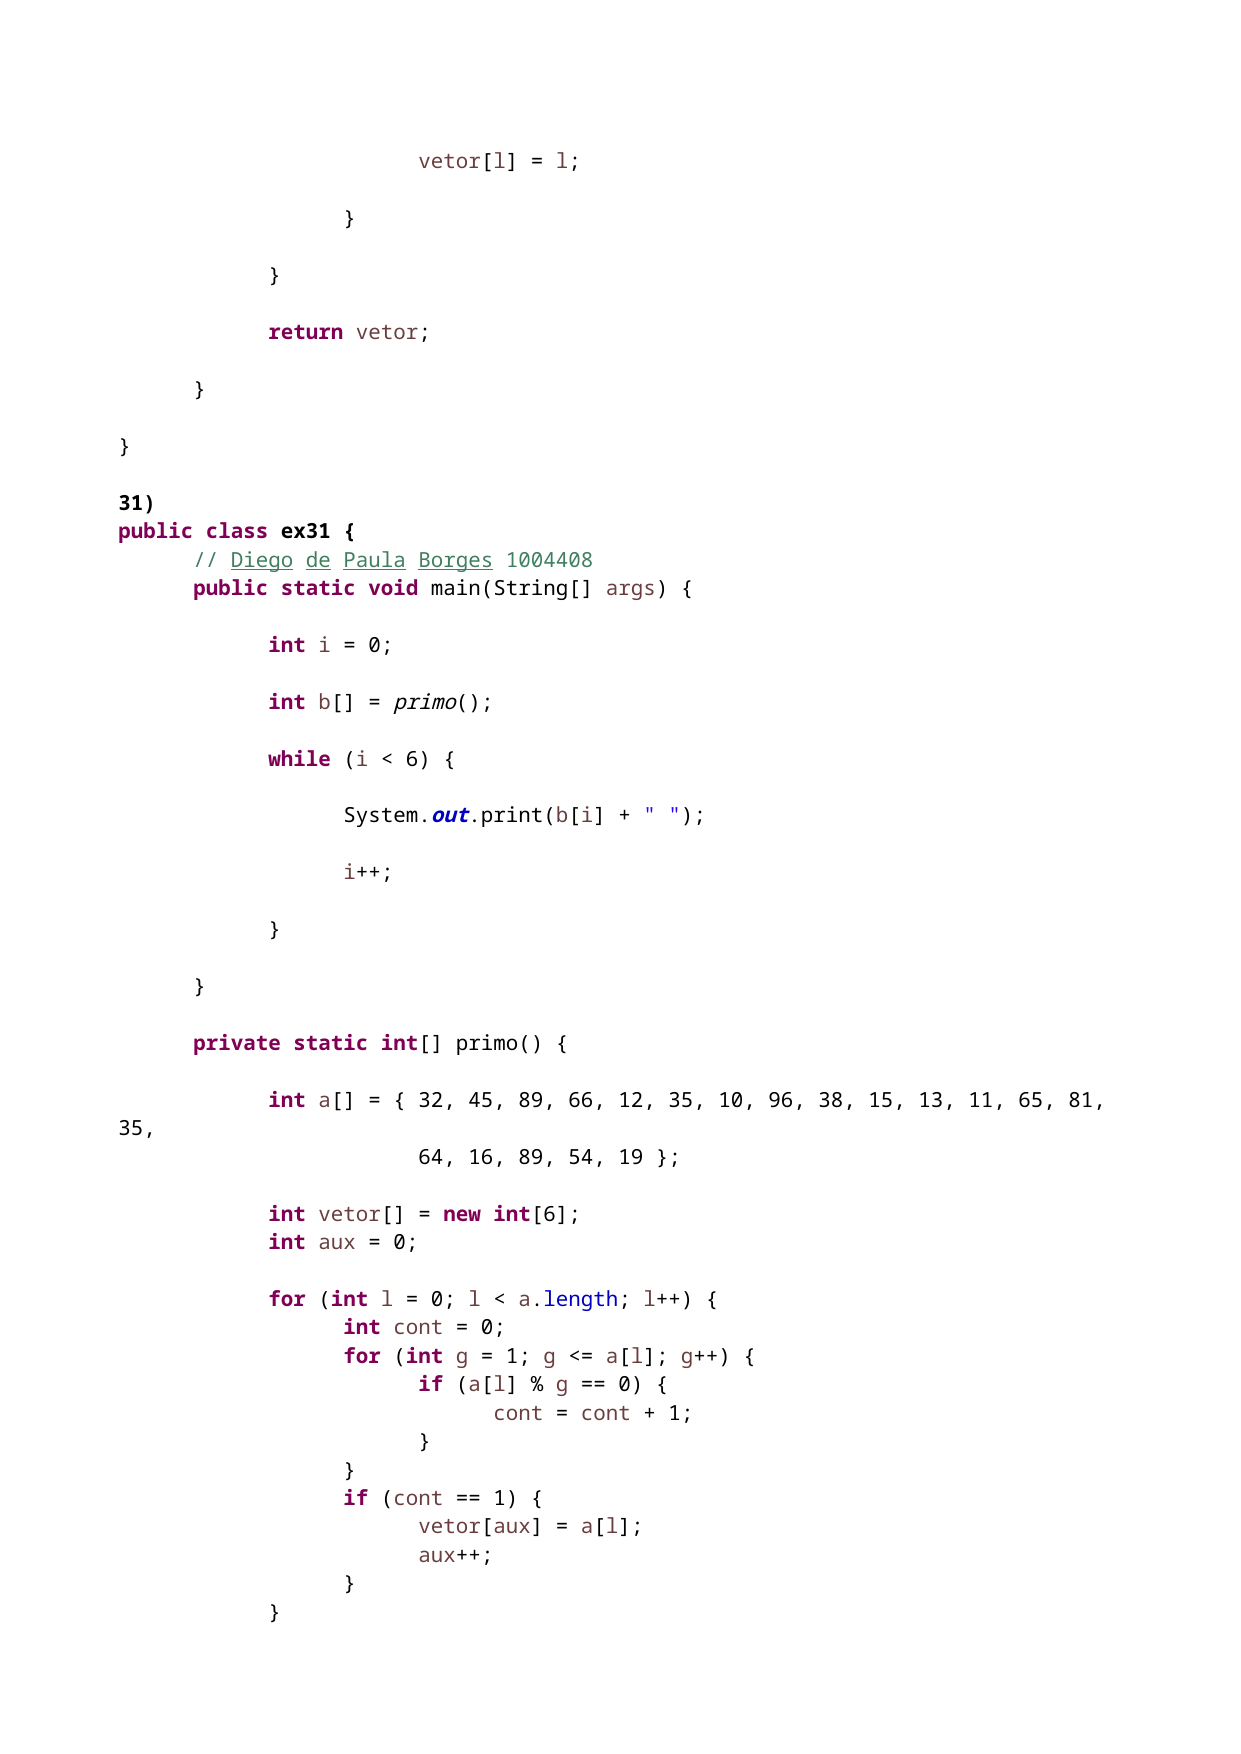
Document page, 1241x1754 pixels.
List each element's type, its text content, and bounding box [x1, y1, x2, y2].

text for (int l = 0; l < a.length; l++) { [118, 1284, 1122, 1312]
text // Diego de Paula Borges 1004408 [118, 545, 1122, 573]
text int vetor[] = new int[6]; [118, 1199, 1122, 1227]
text } [118, 1455, 1122, 1483]
text int a[] = { 32, 45, 89, 66, 12, 35, 10, 96, 38, 15, 13, 11, 65, 81, 35, [118, 1085, 1122, 1142]
text int b[] = primo(); [118, 687, 1122, 715]
text for (int g = 1; g <= a[l]; g++) { [118, 1341, 1122, 1369]
text int aux = 0; [118, 1227, 1122, 1256]
text return vetor; [118, 317, 1122, 346]
text public static void main(String[] args) { [118, 573, 1122, 602]
text } [118, 203, 1122, 232]
text private static int[] primo() { [118, 1028, 1122, 1057]
text if (cont == 1) { [118, 1483, 1122, 1512]
text } [118, 1426, 1122, 1455]
text } [118, 914, 1122, 943]
text while (i < 6) { [118, 744, 1122, 772]
text } [118, 374, 1122, 402]
text vetor[l] = l; [118, 147, 1122, 175]
text } [118, 260, 1122, 289]
text int cont = 0; [118, 1312, 1122, 1341]
text aux++; [118, 1540, 1122, 1568]
text 31) [118, 488, 1122, 516]
text } [118, 1597, 1122, 1625]
text public class ex31 { [118, 516, 1122, 545]
text } [118, 431, 1122, 459]
text cont = cont + 1; [118, 1398, 1122, 1426]
text vetor[aux] = a[l]; [118, 1512, 1122, 1540]
text int i = 0; [118, 630, 1122, 658]
text } [118, 971, 1122, 1000]
text } [118, 1568, 1122, 1597]
text if (a[l] % g == 0) { [118, 1369, 1122, 1398]
text 64, 16, 89, 54, 19 }; [118, 1142, 1122, 1170]
text i++; [118, 857, 1122, 886]
text System.out.print(b[i] + " "); [118, 801, 1122, 829]
